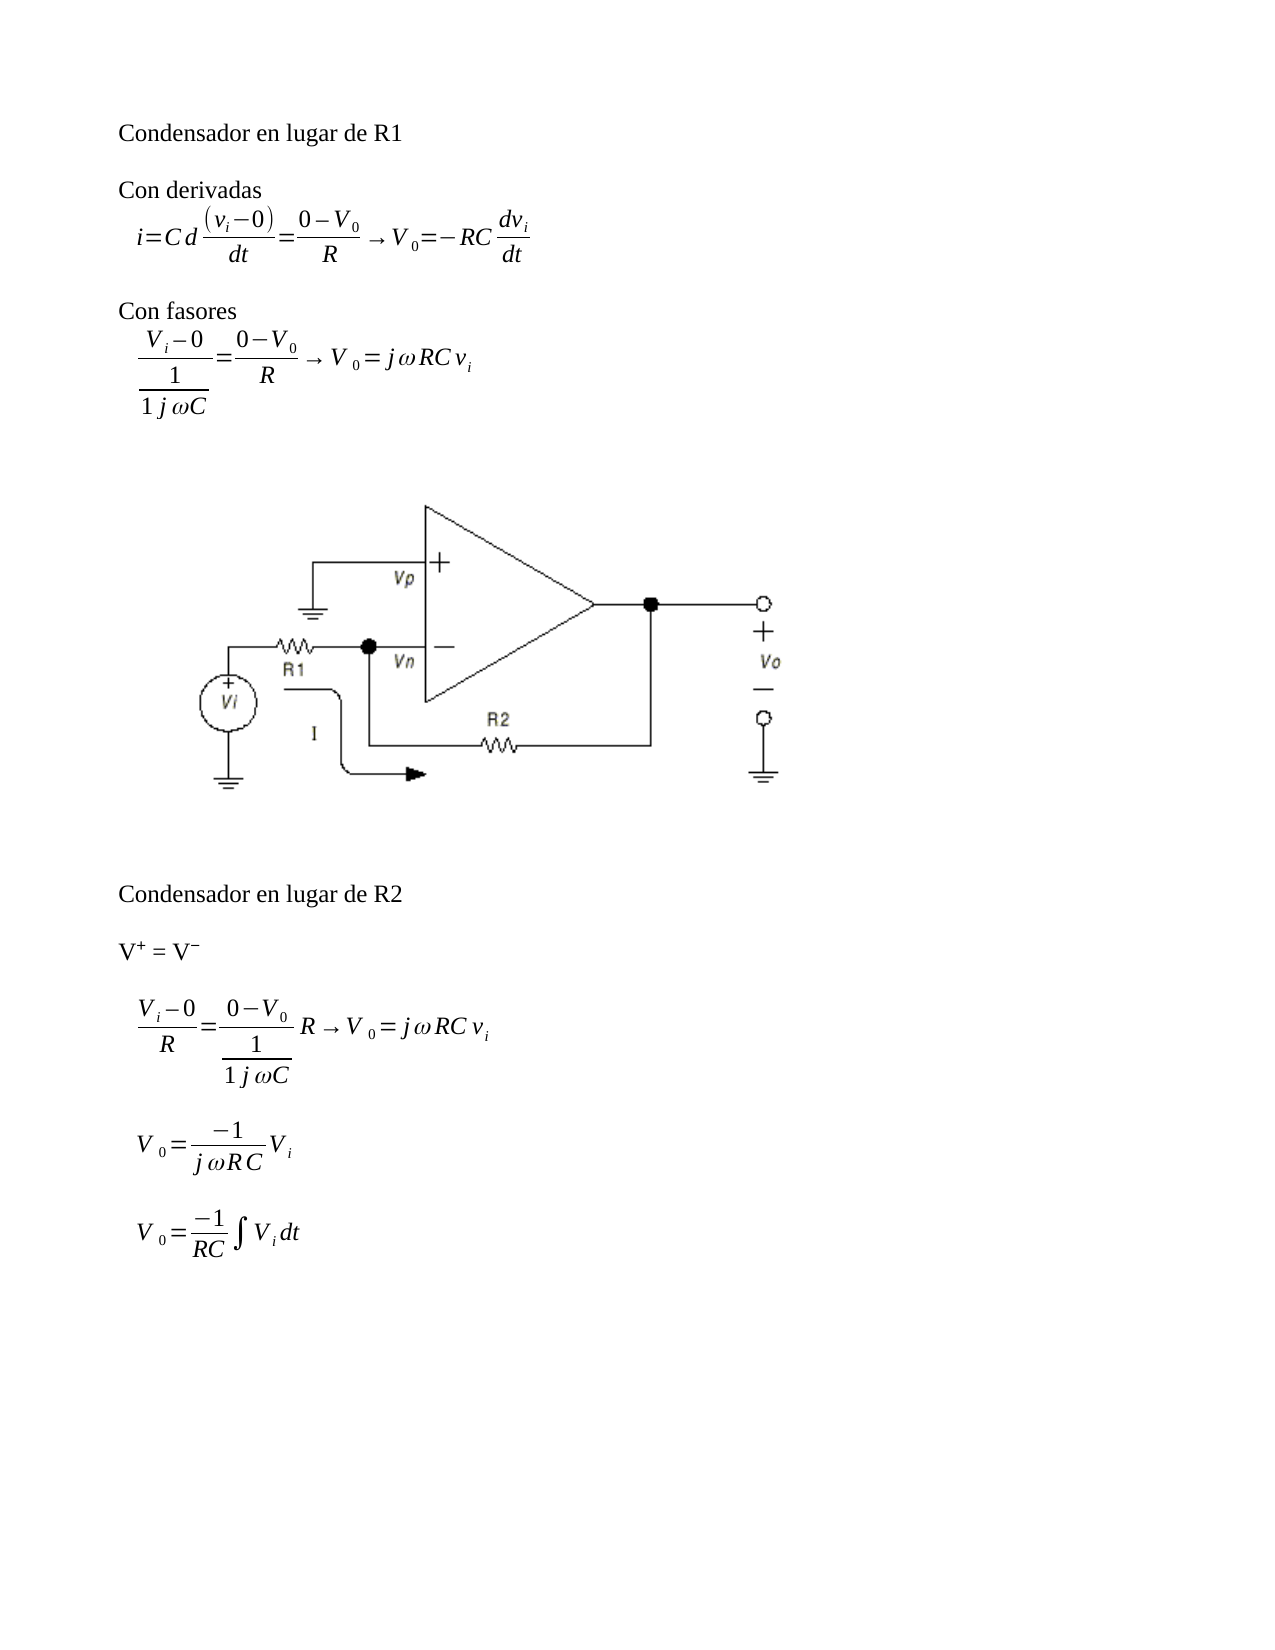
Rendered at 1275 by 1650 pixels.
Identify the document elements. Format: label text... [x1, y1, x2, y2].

text Con fasores [118, 296, 1157, 325]
text V⁺ = V⁻ [118, 937, 1157, 965]
text Condensador en lugar de R2 [118, 879, 1157, 908]
text Condensador en lugar de R1 [118, 118, 1157, 147]
text Con derivadas [118, 176, 1157, 204]
picture [131, 474, 852, 830]
